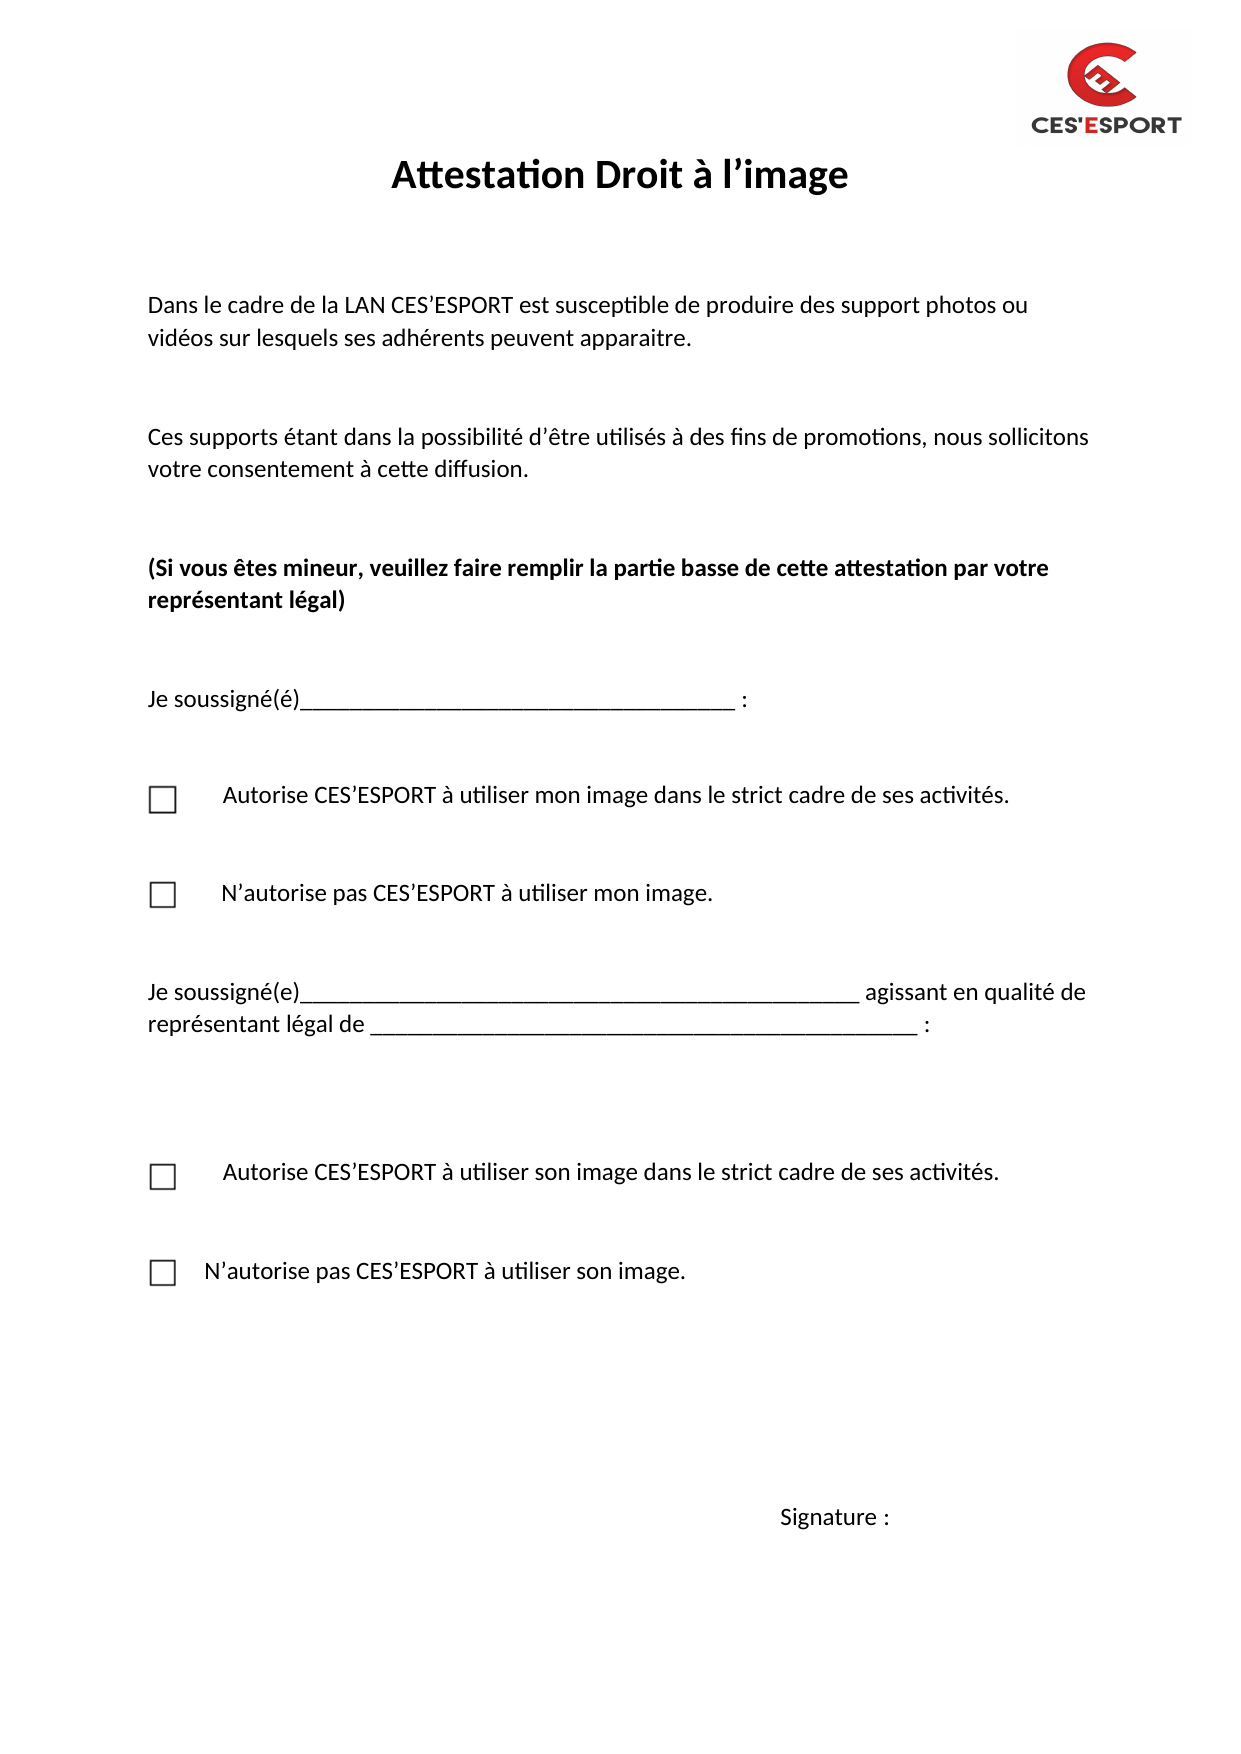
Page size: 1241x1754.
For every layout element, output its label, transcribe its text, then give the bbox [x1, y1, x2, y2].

text Dans le cadre de la LAN CES’ESPORT est susceptible de produire des support photos ou vidéos sur lesquels ses adhérents peuvent apparaitre. [148, 290, 1093, 353]
text Je soussigné(e)_____________________________________________ agissant en qualité de représentant légal de ____________________________________________ : [148, 976, 1093, 1039]
text Je soussigné(é)___________________________________ : [148, 683, 1093, 714]
list Autorise CES’ESPORT à utiliser mon image dans le strict cadre de ses activités. [223, 779, 1093, 809]
text N’autorise pas CES’ESPORT à utiliser mon image. [148, 877, 1093, 908]
text Ces supports étant dans la possibilité d’être utilisés à des fins de promotions, nous sollicitons votre consentement à cette diffusion. [148, 421, 1093, 484]
text (Si vous êtes mineur, veuillez faire remplir la partie basse de cette attestation par votre représentant légal) [148, 552, 1093, 615]
text Attestation Droit à l’image [148, 148, 1093, 198]
text Signature : [148, 1501, 1093, 1532]
list Autorise CES’ESPORT à utiliser son image dans le strict cadre de ses activités. [223, 1156, 1093, 1187]
text N’autorise pas CES’ESPORT à utiliser son image. [148, 1255, 1093, 1286]
